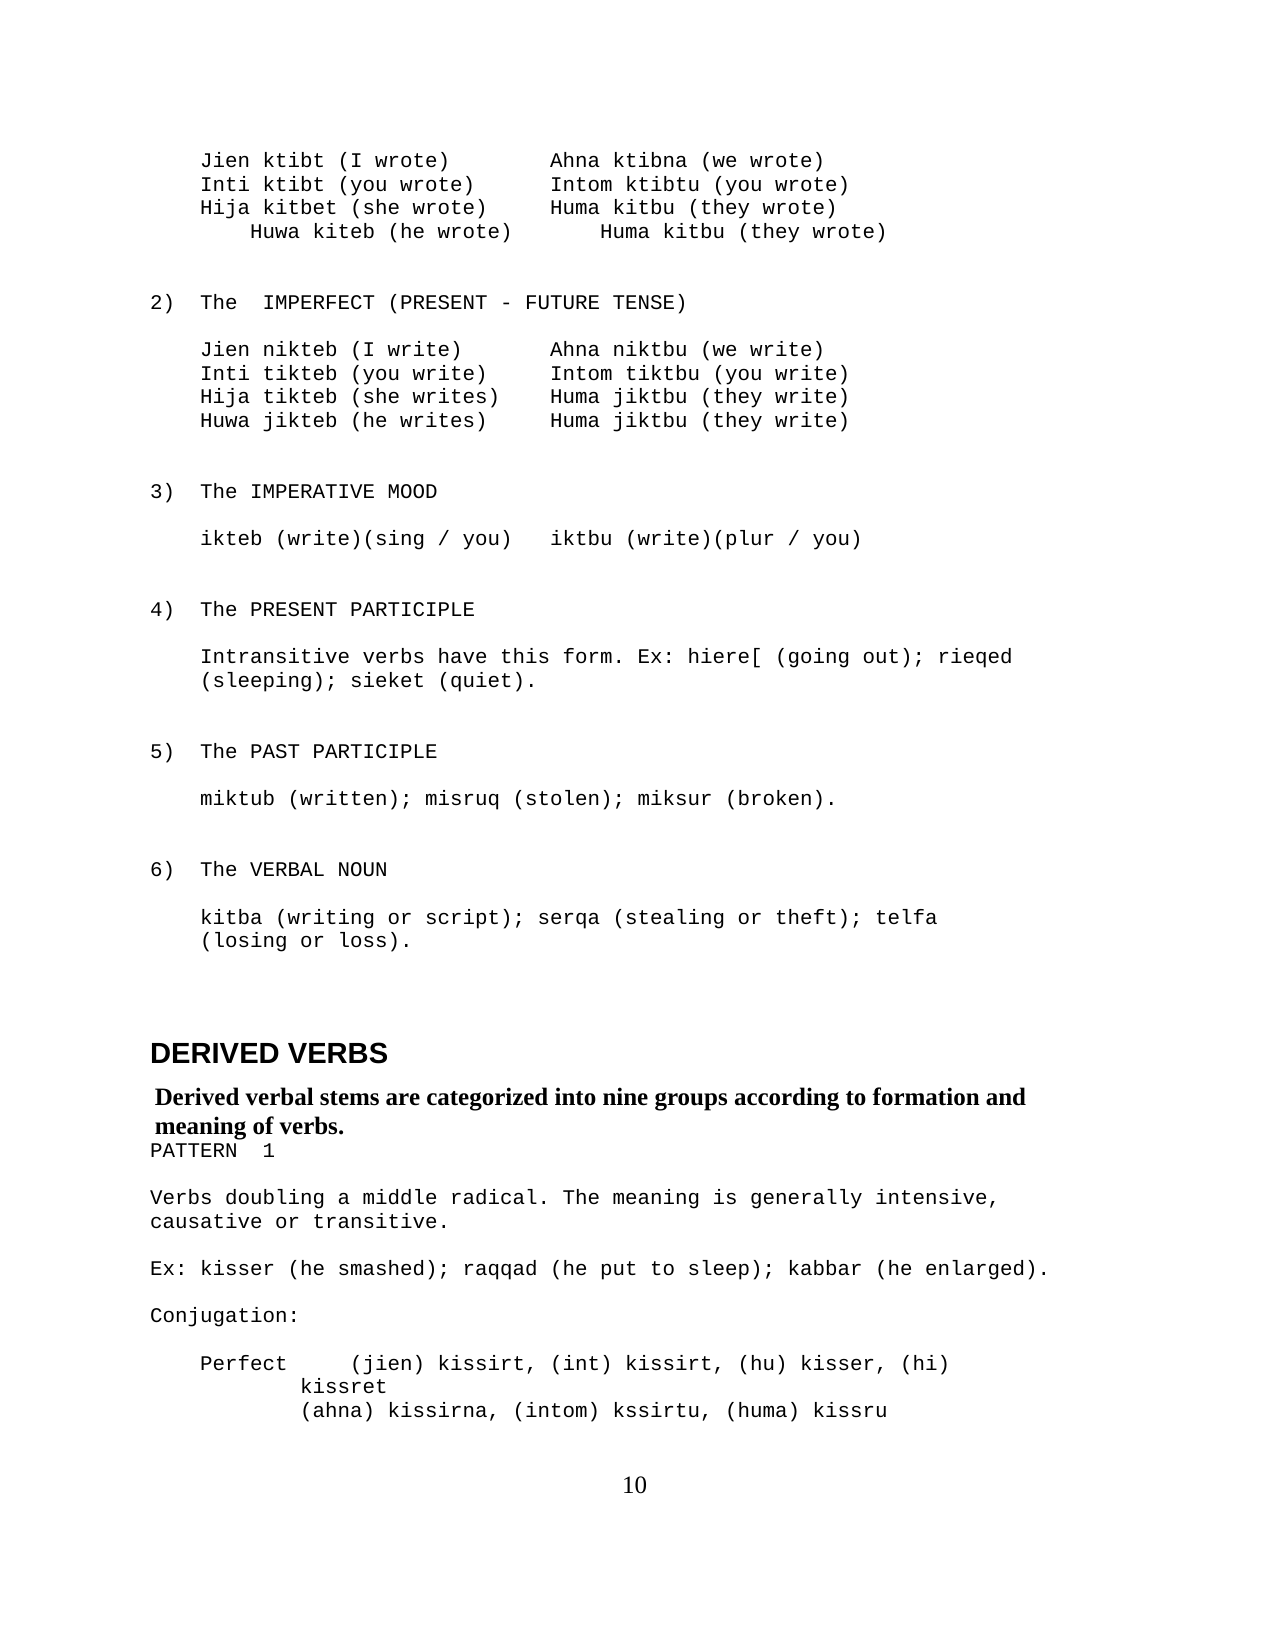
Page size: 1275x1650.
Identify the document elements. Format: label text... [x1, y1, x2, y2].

text Perfect (jien) kissirt, (int) kissirt, (hu) kisser, (hi) [150, 1353, 1125, 1376]
text 3) The IMPERATIVE MOOD [150, 481, 1125, 505]
text Derived verbal stems are categorized into nine groups according to formation and meaning of verbs. [154, 1082, 1121, 1140]
text Huwa kiteb (he wrote) Huma kitbu (they wrote) [150, 221, 1125, 244]
text kitba (writing or script); serqa (stealing or theft); telfa [150, 907, 1125, 930]
text 5) The PAST PARTICIPLE [150, 741, 1125, 765]
text kissret [150, 1376, 1125, 1400]
text Inti tikteb (you write) Intom tiktbu (you write) [150, 363, 1125, 386]
text Hija kitbet (she wrote) Huma kitbu (they wrote) [150, 197, 1125, 221]
text Inti ktibt (you wrote) Intom ktibtu (you wrote) [150, 174, 1125, 197]
text Hija tikteb (she writes) Huma jiktbu (they write) [150, 386, 1125, 410]
text 6) The VERBAL NOUN [150, 859, 1125, 883]
text Intransitive verbs have this form. Ex: hiere[ (going out); rieqed [150, 647, 1125, 670]
text miktub (written); misruq (stolen); miksur (broken). [150, 788, 1125, 812]
text Conjugation: [150, 1306, 1125, 1329]
text Huwa jikteb (he writes) Huma jiktbu (they write) [150, 410, 1125, 434]
text (sleeping); sieket (quiet). [150, 670, 1125, 694]
text Jien ktibt (I wrote) Ahna ktibna (we wrote) [150, 150, 1125, 174]
text PATTERN 1 [150, 1140, 1125, 1164]
text (losing or loss). [150, 930, 1125, 954]
text causative or transitive. [150, 1211, 1125, 1234]
subtitle DERIVED VERBS [150, 1036, 1125, 1070]
text 2) The IMPERFECT (PRESENT - FUTURE TENSE) [150, 292, 1125, 316]
text (ahna) kissirna, (intom) kssirtu, (huma) kissru [150, 1400, 1125, 1424]
text 4) The PRESENT PARTICIPLE [150, 599, 1125, 623]
text Jien nikteb (I write) Ahna niktbu (we write) [150, 339, 1125, 363]
text ikteb (write)(sing / you) iktbu (write)(plur / you) [150, 528, 1125, 552]
text Verbs doubling a middle radical. The meaning is generally intensive, [150, 1187, 1125, 1211]
text Ex: kisser (he smashed); raqqad (he put to sleep); kabbar (he enlarged). [150, 1258, 1125, 1282]
